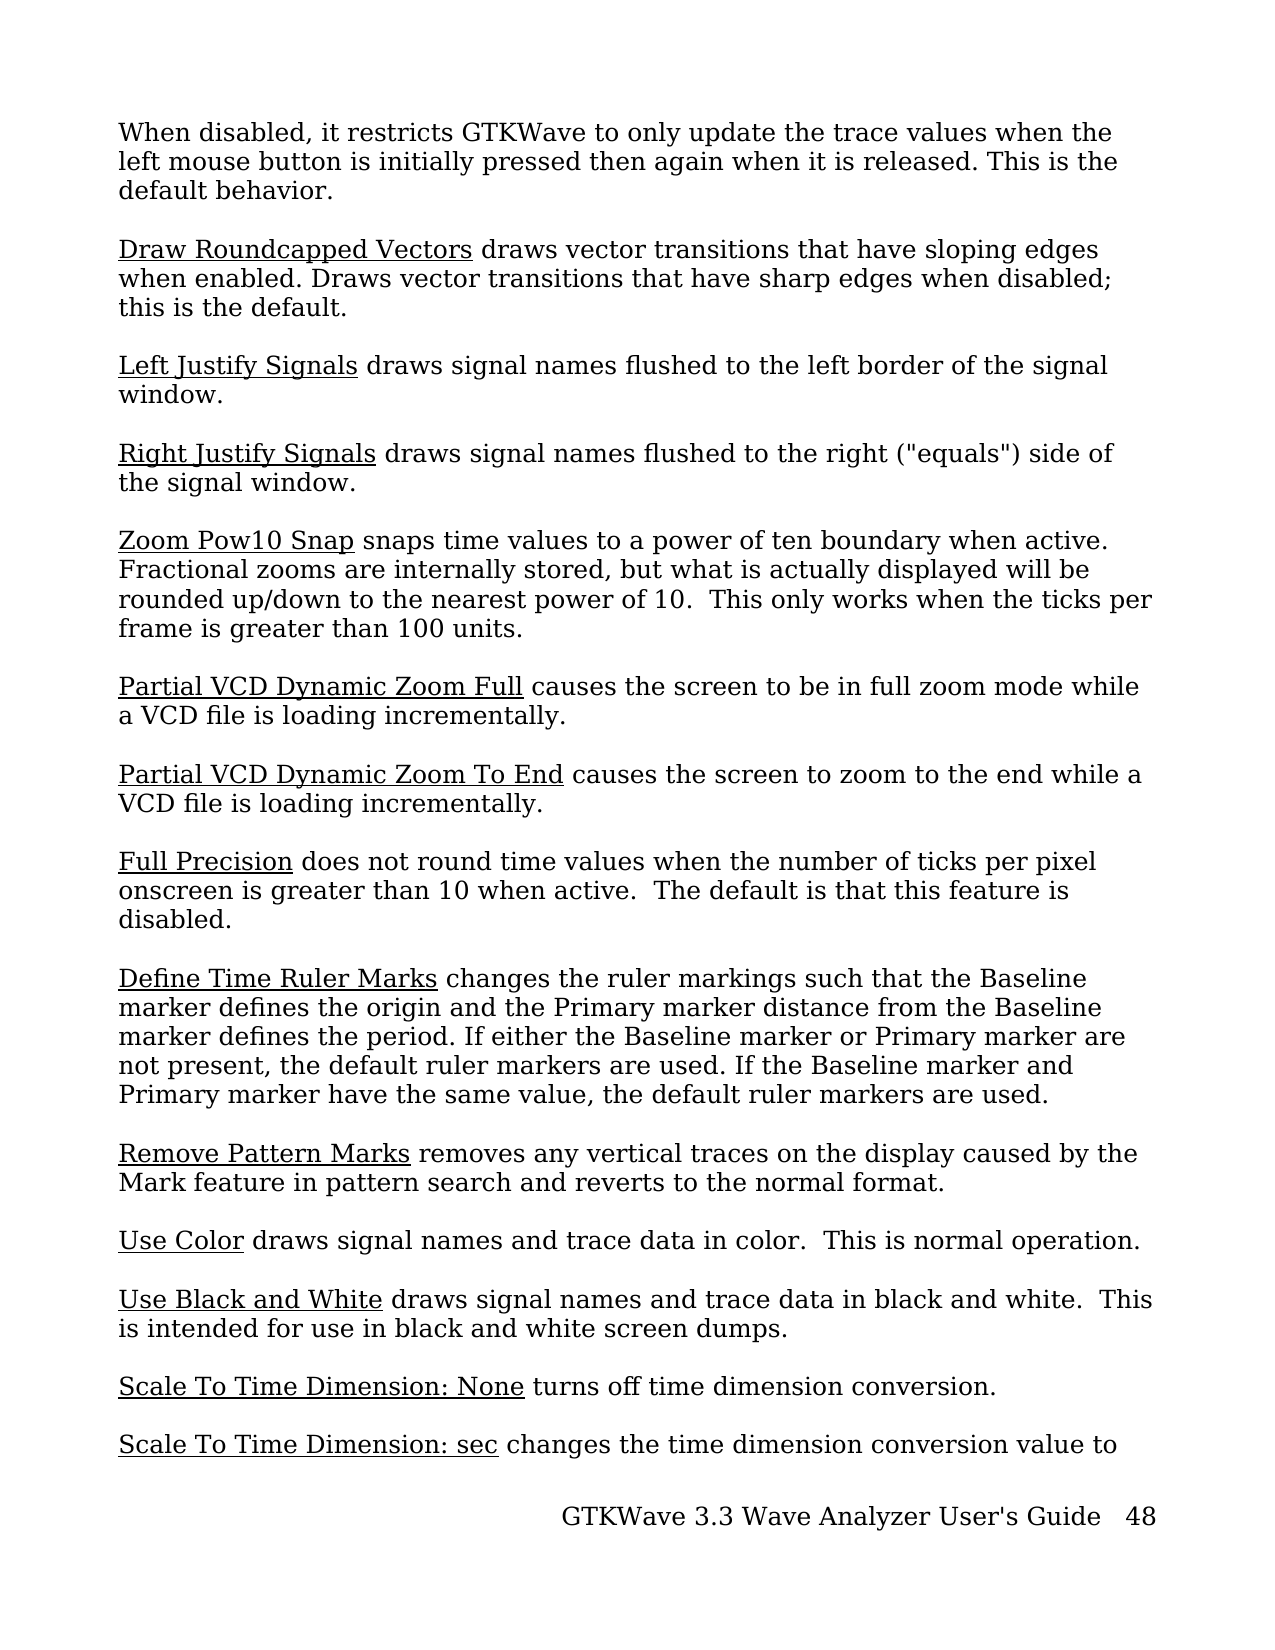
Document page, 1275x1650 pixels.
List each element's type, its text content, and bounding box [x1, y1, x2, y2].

text Partial VCD Dynamic Zoom Full causes the screen to be in full zoom mode while a VCD file is loading incrementally. [118, 672, 1157, 731]
text Zoom Pow10 Snap snaps time values to a power of ten boundary when active. Fractional zooms are internally stored, but what is actually displayed will be rounded up/down to the nearest power of 10. This only works when the ticks per frame is greater than 100 units. [118, 526, 1157, 643]
text When disabled, it restricts GTKWave to only update the trace values when the left mouse button is initially pressed then again when it is released. This is the default behavior. [118, 118, 1157, 206]
text Draw Roundcapped Vectors draws vector transitions that have sloping edges when enabled. Draws vector transitions that have sharp edges when disabled; this is the default. [118, 235, 1157, 322]
text Right Justify Signals draws signal names flushed to the right ("equals") side of the signal window. [118, 439, 1157, 497]
text Define Time Ruler Marks changes the ruler markings such that the Baseline marker defines the origin and the Primary marker distance from the Baseline marker defines the period. If either the Baseline marker or Primary marker are not present, the default ruler markers are used. If the Baseline marker and Primary marker have the same value, the default ruler markers are used. [118, 964, 1157, 1110]
text Scale To Time Dimension: sec changes the time dimension conversion value to [118, 1431, 1157, 1460]
text Left Justify Signals draws signal names flushed to the left border of the signal window. [118, 351, 1157, 410]
text Full Precision does not round time values when the number of ticks per pixel onscreen is greater than 10 when active. The default is that this feature is disabled. [118, 847, 1157, 935]
text Scale To Time Dimension: None turns off time dimension conversion. [118, 1372, 1157, 1401]
text Use Color draws signal names and trace data in color. This is normal operation. [118, 1226, 1157, 1256]
text Partial VCD Dynamic Zoom To End causes the screen to zoom to the end while a VCD file is loading incrementally. [118, 760, 1157, 818]
text Remove Pattern Marks removes any vertical traces on the display caused by the Mark feature in pattern search and reverts to the normal format. [118, 1139, 1157, 1197]
text Use Black and White draws signal names and trace data in black and white. This is intended for use in black and white screen dumps. [118, 1285, 1157, 1343]
